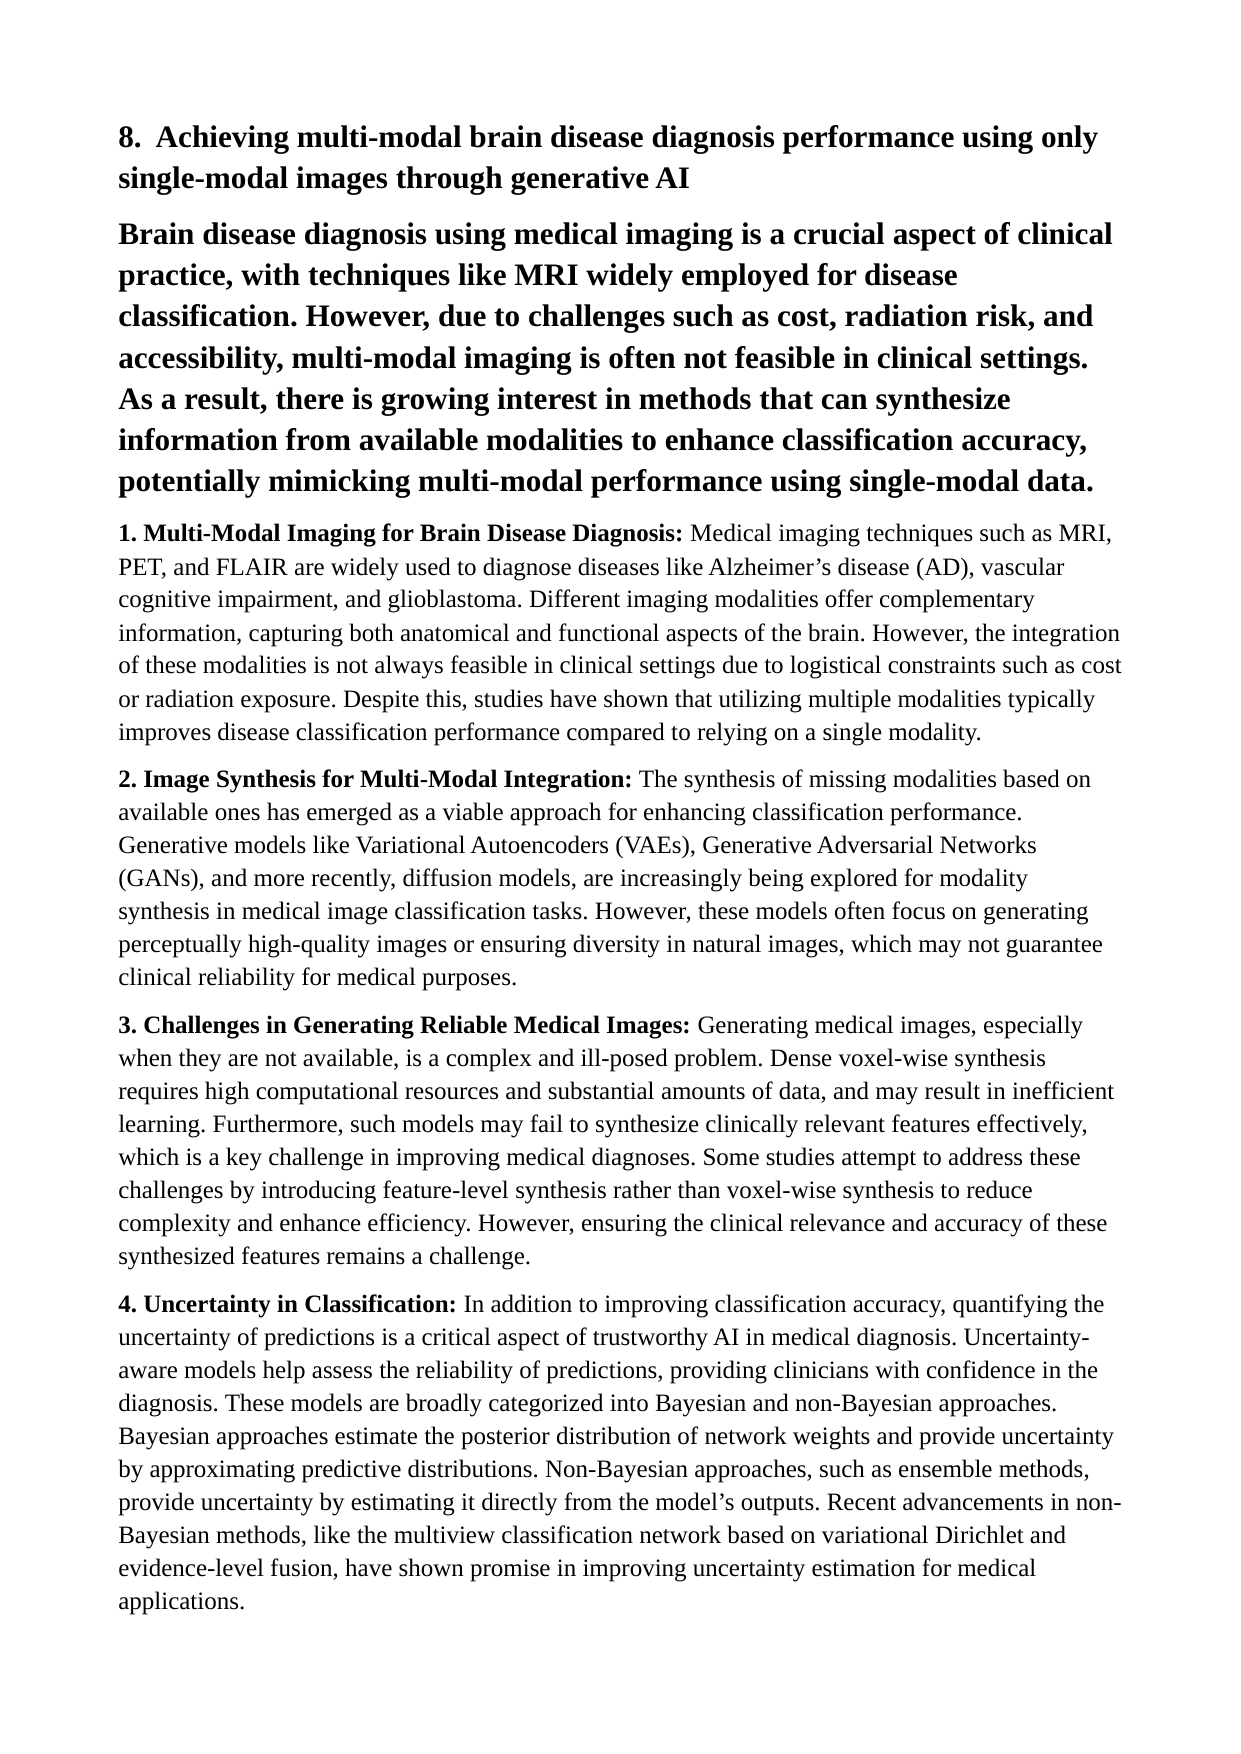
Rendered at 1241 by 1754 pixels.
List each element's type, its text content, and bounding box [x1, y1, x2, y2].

text 8. Achieving multi-modal brain disease diagnosis performance using only single-modal images through generative AI [118, 118, 1122, 195]
text 4. Uncertainty in Classification: In addition to improving classification accuracy, quantifying the uncertainty of predictions is a critical aspect of trustworthy AI in medical diagnosis. Uncertainty-aware models help assess the reliability of predictions, providing clinicians with confidence in the diagnosis. These models are broadly categorized into Bayesian and non-Bayesian approaches. Bayesian approaches estimate the posterior distribution of network weights and provide uncertainty by approximating predictive distributions. Non-Bayesian approaches, such as ensemble methods, provide uncertainty by estimating it directly from the model’s outputs. Recent advancements in non-Bayesian methods, like the multiview classification network based on variational Dirichlet and evidence-level fusion, have shown promise in improving uncertainty estimation for medical applications. [118, 1289, 1122, 1615]
text 1. Multi-Modal Imaging for Brain Disease Diagnosis: Medical imaging techniques such as MRI, PET, and FLAIR are widely used to diagnose diseases like Alzheimer’s disease (AD), vascular cognitive impairment, and glioblastoma. Different imaging modalities offer complementary information, capturing both anatomical and functional aspects of the brain. However, the integration of these modalities is not always feasible in clinical settings due to logistical constraints such as cost or radiation exposure. Despite this, studies have shown that utilizing multiple modalities typically improves disease classification performance compared to relying on a single modality. [118, 518, 1122, 745]
text 2. Image Synthesis for Multi-Modal Integration: The synthesis of missing modalities based on available ones has emerged as a viable approach for enhancing classification performance. Generative models like Variational Autoencoders (VAEs), Generative Adversarial Networks (GANs), and more recently, diffusion models, are increasingly being explored for modality synthesis in medical image classification tasks. However, these models often focus on generating perceptually high-quality images or ensuring diversity in natural images, which may not guarantee clinical reliability for medical purposes. [118, 764, 1122, 991]
text Brain disease diagnosis using medical imaging is a crucial aspect of clinical practice, with techniques like MRI widely employed for disease classification. However, due to challenges such as cost, radiation risk, and accessibility, multi-modal imaging is often not feasible in clinical settings. As a result, there is growing interest in methods that can synthesize information from available modalities to enhance classification accuracy, potentially mimicking multi-modal performance using single-modal data. [118, 215, 1122, 499]
text 3. Challenges in Generating Reliable Medical Images: Generating medical images, especially when they are not available, is a complex and ill-posed problem. Dense voxel-wise synthesis requires high computational resources and substantial amounts of data, and may result in inefficient learning. Furthermore, such models may fail to synthesize clinically relevant features effectively, which is a key challenge in improving medical diagnoses. Some studies attempt to address these challenges by introducing feature-level synthesis rather than voxel-wise synthesis to reduce complexity and enhance efficiency. However, ensuring the clinical relevance and accuracy of these synthesized features remains a challenge. [118, 1010, 1122, 1270]
